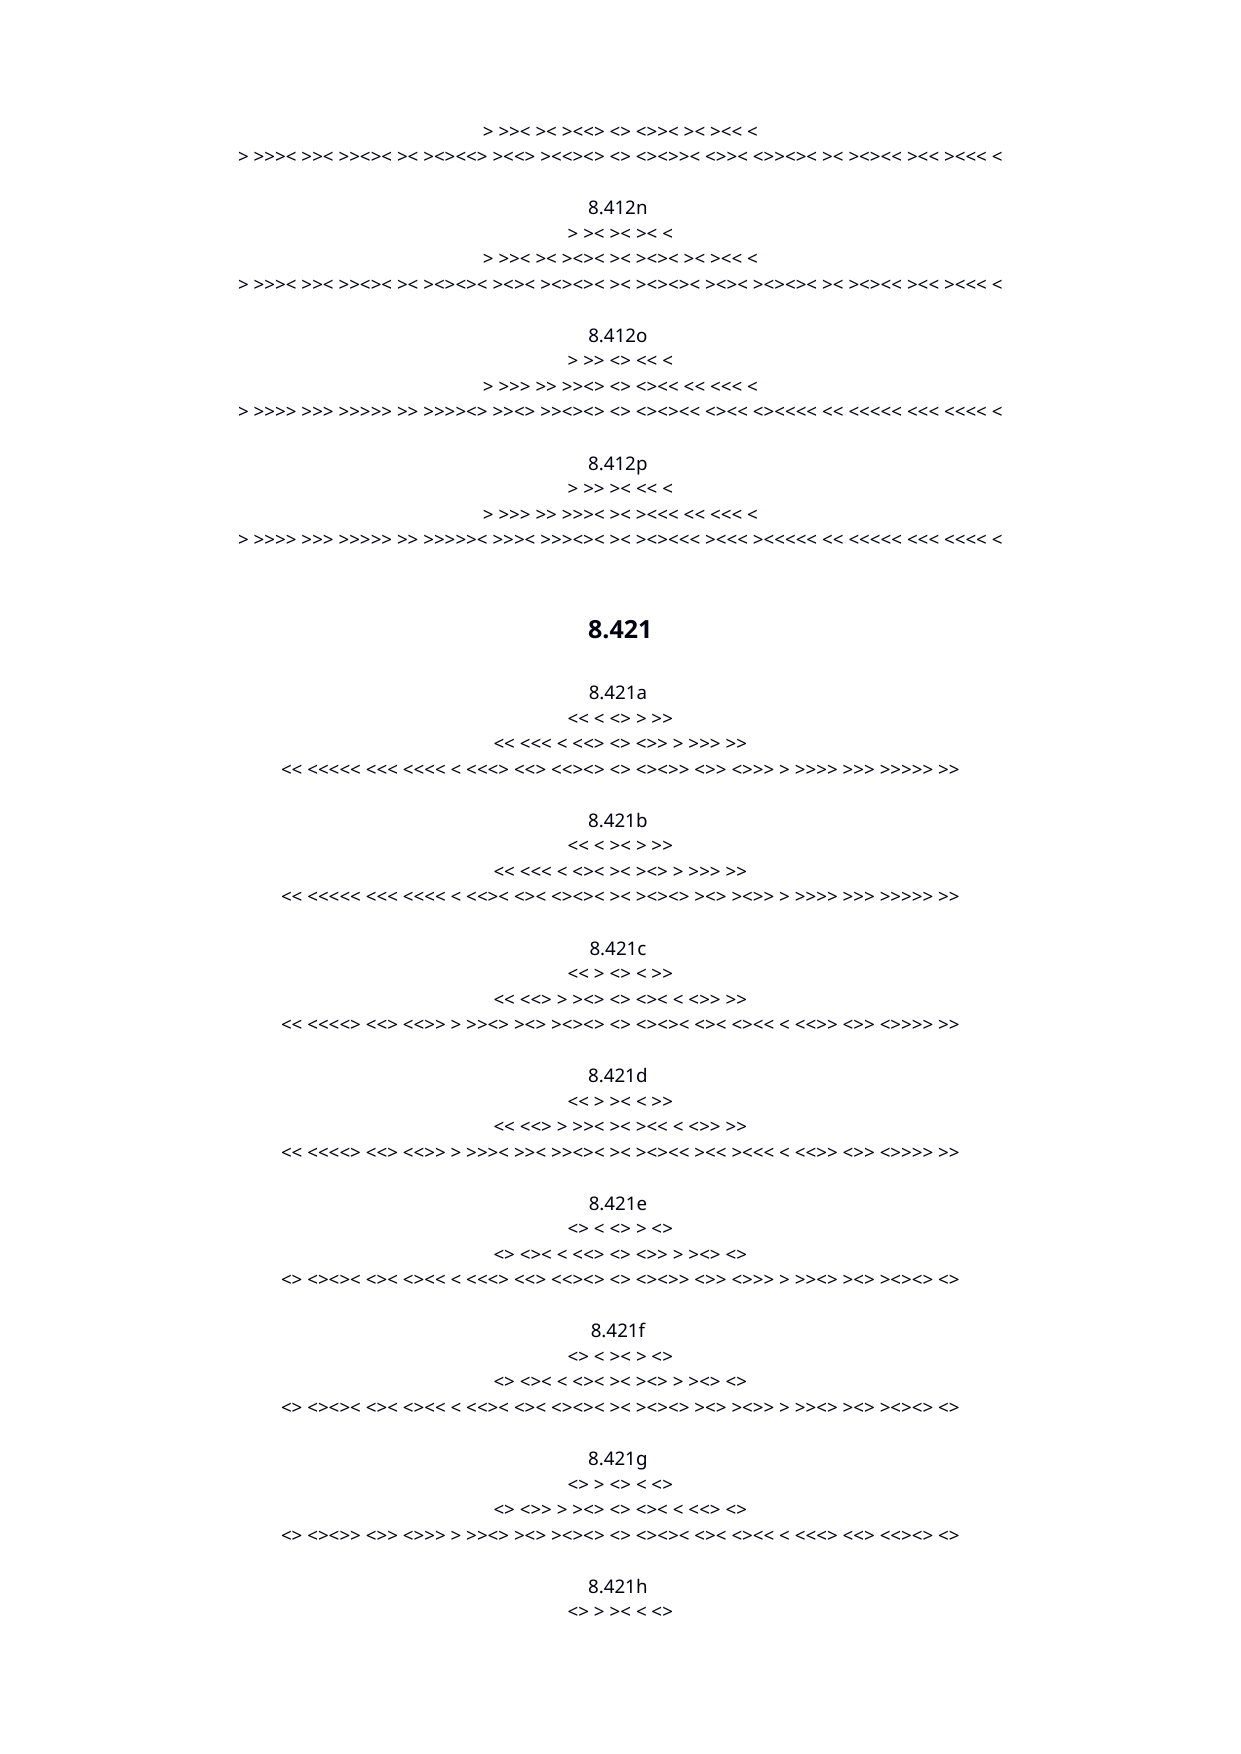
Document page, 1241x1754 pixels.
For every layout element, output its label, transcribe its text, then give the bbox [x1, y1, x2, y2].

text 8.421h [118, 1573, 1122, 1598]
text > >>>< >>< >><>< >< ><><<> ><<> ><<><> <> <><>>< <>>< <>><>< >< ><><< ><< ><<< < [118, 144, 1122, 169]
text > >> >< << < [118, 475, 1122, 501]
text 8.421b [118, 807, 1122, 833]
text 8.412n [118, 195, 1122, 220]
text << > >< < >> [118, 1088, 1122, 1113]
text > >< >< >< < [118, 220, 1122, 246]
text 8.421e [118, 1190, 1122, 1216]
text <> <><>< <>< <><< < <<<> <<> <<><> <> <><>> <>> <>>> > >><> ><> ><><> <> [118, 1267, 1122, 1292]
text 8.421a [118, 680, 1122, 705]
text << < >< > >> [118, 833, 1122, 858]
text > >> <> << < [118, 348, 1122, 373]
text <> <>< < <<> <> <>> > ><> <> [118, 1241, 1122, 1267]
text <> <><>< <>< <><< < <<>< <>< <><>< >< ><><> ><> ><>> > >><> ><> ><><> <> [118, 1394, 1122, 1420]
text > >>> >> >>>< >< ><<< << <<< < [118, 501, 1122, 526]
text 8.421d [118, 1062, 1122, 1088]
text > >>>> >>> >>>>> >> >>>><> >><> >><><> <> <><><< <><< <><<<< << <<<<< <<< <<<< < [118, 399, 1122, 424]
text > >>>< >>< >><>< >< ><><>< ><>< ><><>< >< ><><>< ><>< ><><>< >< ><><< ><< ><<< < [118, 271, 1122, 297]
text << > <> < >> [118, 960, 1122, 986]
text 8.421c [118, 935, 1122, 960]
text << <<< < <<> <> <>> > >>> >> [118, 731, 1122, 756]
text << < <> > >> [118, 705, 1122, 731]
text <> <>> > ><> <> <>< < <<> <> [118, 1496, 1122, 1522]
text 8.421g [118, 1445, 1122, 1471]
text << <<<<> <<> <<>> > >><> ><> ><><> <> <><>< <>< <><< < <<>> <>> <>>>> >> [118, 1011, 1122, 1037]
text << <<<<< <<< <<<< < <<>< <>< <><>< >< ><><> ><> ><>> > >>>> >>> >>>>> >> [118, 884, 1122, 909]
text <> < >< > <> [118, 1343, 1122, 1369]
text 8.421f [118, 1318, 1122, 1343]
text << <<<<< <<< <<<< < <<<> <<> <<><> <> <><>> <>> <>>> > >>>> >>> >>>>> >> [118, 756, 1122, 782]
text << <<> > ><> <> <>< < <>> >> [118, 986, 1122, 1011]
text <> < <> > <> [118, 1216, 1122, 1241]
text <> <>< < <>< >< ><> > ><> <> [118, 1369, 1122, 1394]
text 8.412o [118, 322, 1122, 348]
text 8.412p [118, 450, 1122, 475]
text 8.421 [118, 612, 1122, 646]
text <> <><>> <>> <>>> > >><> ><> ><><> <> <><>< <>< <><< < <<<> <<> <<><> <> [118, 1522, 1122, 1547]
text <> > >< < <> [118, 1598, 1122, 1624]
text > >>< >< ><>< >< ><>< >< ><< < [118, 246, 1122, 271]
text > >>> >> >><> <> <><< << <<< < [118, 373, 1122, 399]
text << <<> > >>< >< ><< < <>> >> [118, 1113, 1122, 1139]
text > >>< >< ><<> <> <>>< >< ><< < [118, 118, 1122, 144]
text > >>>> >>> >>>>> >> >>>>>< >>>< >>><>< >< ><><<< ><<< ><<<<< << <<<<< <<< <<<< < [118, 526, 1122, 552]
text << <<<<> <<> <<>> > >>>< >>< >><>< >< ><><< ><< ><<< < <<>> <>> <>>>> >> [118, 1139, 1122, 1164]
text << <<< < <>< >< ><> > >>> >> [118, 858, 1122, 884]
text <> > <> < <> [118, 1471, 1122, 1496]
